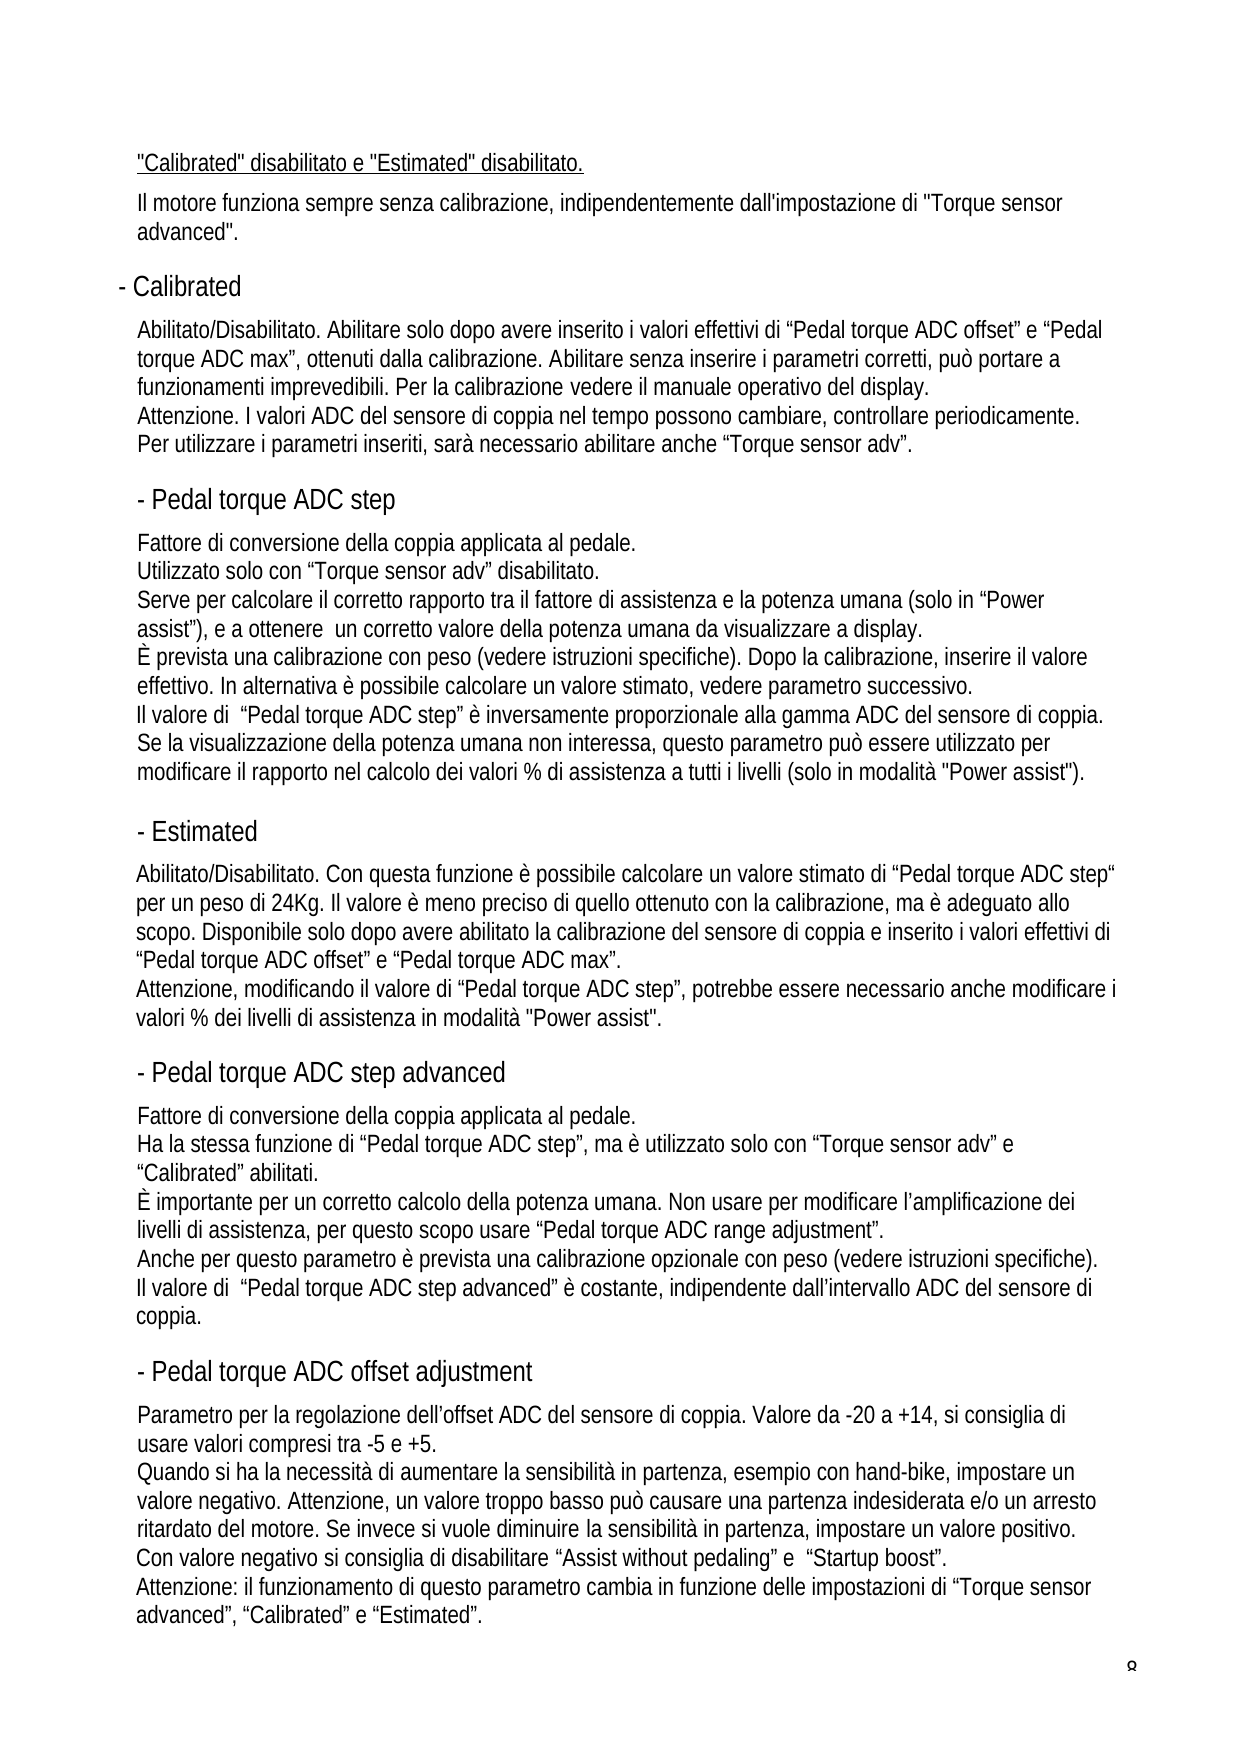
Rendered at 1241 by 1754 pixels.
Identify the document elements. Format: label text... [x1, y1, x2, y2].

text Per utilizzare i parametri inseriti, sarà necessario abilitare anche “Torque sensor adv”. [137, 429, 1122, 458]
text Se la visualizzazione della potenza umana non interessa, questo parametro può essere utilizzato per modificare il rapporto nel calcolo dei valori % di assistenza a tutti i livelli (solo in modalità "Power assist"). [137, 728, 1122, 786]
text - Pedal torque ADC step [137, 482, 1122, 515]
text Abilitato/Disabilitato. Abilitare solo dopo avere inserito i valori effettivi di “Pedal torque ADC offset” e “Pedal torque ADC max”, ottenuti dalla calibrazione. Abilitare senza inserire i parametri corretti, può portare a funzionamenti imprevedibili. Per la calibrazione vedere il manuale operativo del display. [137, 315, 1122, 401]
text Con valore negativo si consiglia di disabilitare “Assist without pedaling” e “Startup boost”. [136, 1543, 1122, 1572]
text È prevista una calibrazione con peso (vedere istruzioni specifiche). Dopo la calibrazione, inserire il valore effettivo. In alternativa è possibile calcolare un valore stimato, vedere parametro successivo. [137, 642, 1122, 699]
text Fattore di conversione della coppia applicata al pedale. [137, 1101, 1122, 1129]
text "Calibrated" disabilitato e "Estimated" disabilitato. [137, 148, 1122, 176]
text - Pedal torque ADC step advanced [137, 1055, 1122, 1088]
text Fattore di conversione della coppia applicata al pedale. [137, 528, 1122, 556]
text Attenzione: il funzionamento di questo parametro cambia in funzione delle impostazioni di “Torque sensor advanced”, “Calibrated” e “Estimated”. [136, 1572, 1122, 1629]
text Serve per calcolare il corretto rapporto tra il fattore di assistenza e la potenza umana (solo in “Power assist”), e a ottenere un corretto valore della potenza umana da visualizzare a display. [137, 585, 1122, 642]
text Utilizzato solo con “Torque sensor adv” disabilitato. [137, 556, 1122, 585]
text Ha la stessa funzione di “Pedal torque ADC step”, ma è utilizzato solo con “Torque sensor adv” e “Calibrated” abilitati. [137, 1129, 1122, 1187]
text Abilitato/Disabilitato. Con questa funzione è possibile calcolare un valore stimato di “Pedal torque ADC step“ per un peso di 24Kg. Il valore è meno preciso di quello ottenuto con la calibrazione, ma è adeguato allo scopo. Disponibile solo dopo avere abilitato la calibrazione del sensore di coppia e inserito i valori effettivi di “Pedal torque ADC offset” e “Pedal torque ADC max”. [136, 859, 1122, 974]
text - Calibrated [118, 269, 1122, 302]
text Il motore funziona sempre senza calibrazione, indipendentemente dall'impostazione di "Torque sensor advanced". [137, 188, 1122, 245]
text Parametro per la regolazione dell’offset ADC del sensore di coppia. Valore da -20 a +14, si consiglia di usare valori compresi tra -5 e +5. [137, 1400, 1122, 1457]
text - Estimated [137, 814, 1122, 848]
text - Pedal torque ADC offset adjustment [137, 1354, 1122, 1387]
text Quando si ha la necessità di aumentare la sensibilità in partenza, esempio con hand-bike, impostare un valore negativo. Attenzione, un valore troppo basso può causare una partenza indesiderata e/o un arresto ritardato del motore. Se invece si vuole diminuire la sensibilità in partenza, impostare un valore positivo. [137, 1457, 1122, 1543]
text Anche per questo parametro è prevista una calibrazione opzionale con peso (vedere istruzioni specifiche). [137, 1244, 1122, 1273]
text Il valore di “Pedal torque ADC step advanced” è costante, indipendente dall’intervallo ADC del sensore di coppia. [136, 1273, 1122, 1330]
text Il valore di “Pedal torque ADC step” è inversamente proporzionale alla gamma ADC del sensore di coppia. [136, 699, 1122, 728]
text Attenzione. I valori ADC del sensore di coppia nel tempo possono cambiare, controllare periodicamente. [137, 401, 1122, 429]
text È importante per un corretto calcolo della potenza umana. Non usare per modificare l’amplificazione dei livelli di assistenza, per questo scopo usare “Pedal torque ADC range adjustment”. [137, 1187, 1122, 1244]
text Attenzione, modificando il valore di “Pedal torque ADC step”, potrebbe essere necessario anche modificare i valori % dei livelli di assistenza in modalità "Power assist". [136, 974, 1122, 1031]
